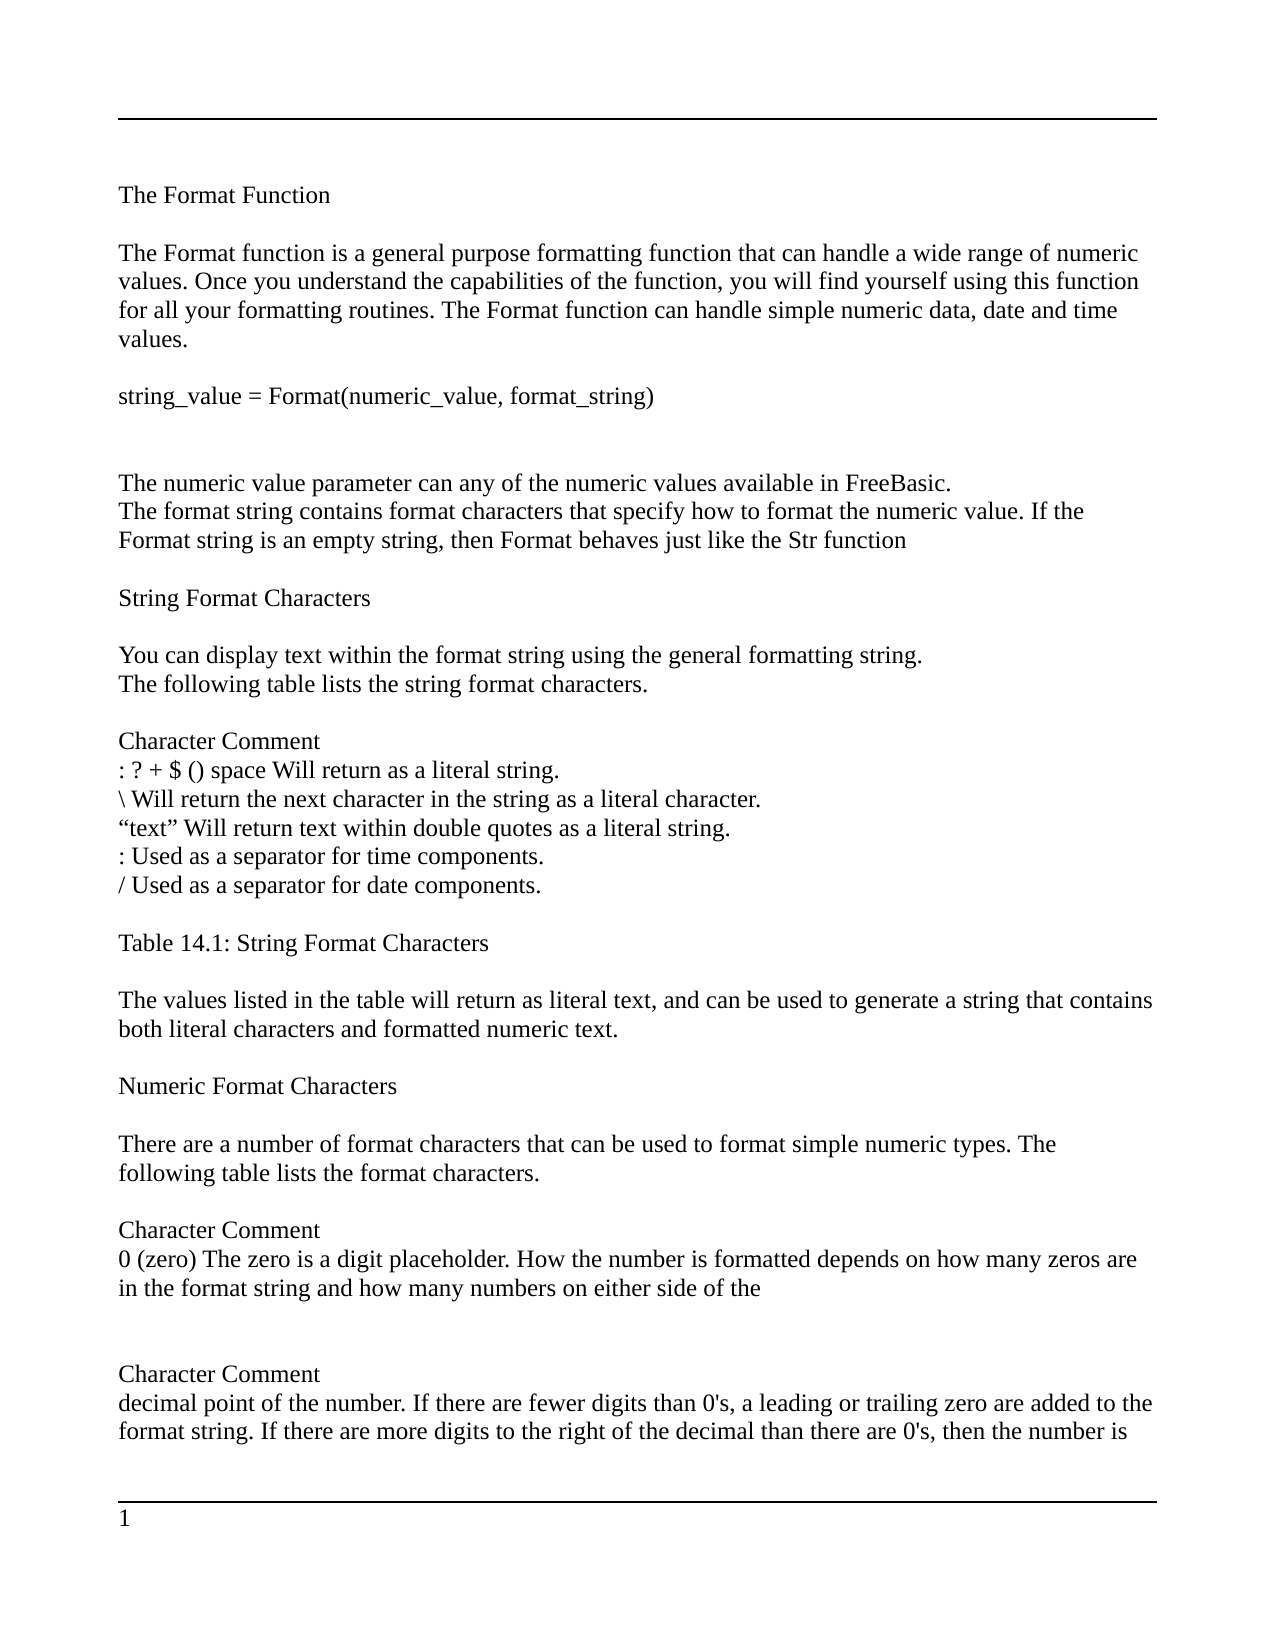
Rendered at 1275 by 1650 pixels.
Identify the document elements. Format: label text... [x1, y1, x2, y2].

text : ? + $ () space Will return as a literal string. [118, 755, 1157, 784]
text The numeric value parameter can any of the numeric values available in FreeBasic. [118, 468, 1157, 496]
text string_value = Format(numeric_value, format_string) [118, 381, 1157, 410]
text The following table lists the string format characters. [118, 669, 1157, 698]
text “text” Will return text within double quotes as a literal string. [118, 813, 1157, 841]
text decimal point of the number. If there are fewer digits than 0's, a leading or trailing zero are added to the format string. If there are more digits to the right of the decimal than there are 0's, then the number is [118, 1388, 1157, 1445]
text : Used as a separator for time components. [118, 841, 1157, 870]
text The values listed in the table will return as literal text, and can be used to generate a string that contains both literal characters and formatted numeric text. [118, 985, 1157, 1043]
text String Format Characters [118, 583, 1157, 611]
text The format string contains format characters that specify how to format the numeric value. If the Format string is an empty string, then Format behaves just like the Str function [118, 496, 1157, 554]
text There are a number of format characters that can be used to format simple numeric types. The following table lists the format characters. [118, 1129, 1157, 1186]
text 0 (zero) The zero is a digit placeholder. How the number is formatted depends on how many zeros are in the format string and how many numbers on either side of the [118, 1244, 1157, 1301]
text Numeric Format Characters [118, 1071, 1157, 1100]
text Table 14.1: String Format Characters [118, 928, 1157, 956]
text Character Comment [118, 1215, 1157, 1244]
text The Format function is a general purpose formatting function that can handle a wide range of numeric values. Once you understand the capabilities of the function, you will find yourself using this function for all your formatting routines. The Format function can handle simple numeric data, date and time values. [118, 238, 1157, 353]
text You can display text within the format string using the general formatting string. [118, 640, 1157, 669]
text Character Comment [118, 726, 1157, 755]
text Character Comment [118, 1359, 1157, 1388]
text / Used as a separator for date components. [118, 870, 1157, 899]
text \ Will return the next character in the string as a literal character. [118, 784, 1157, 813]
text The Format Function [118, 180, 1157, 209]
